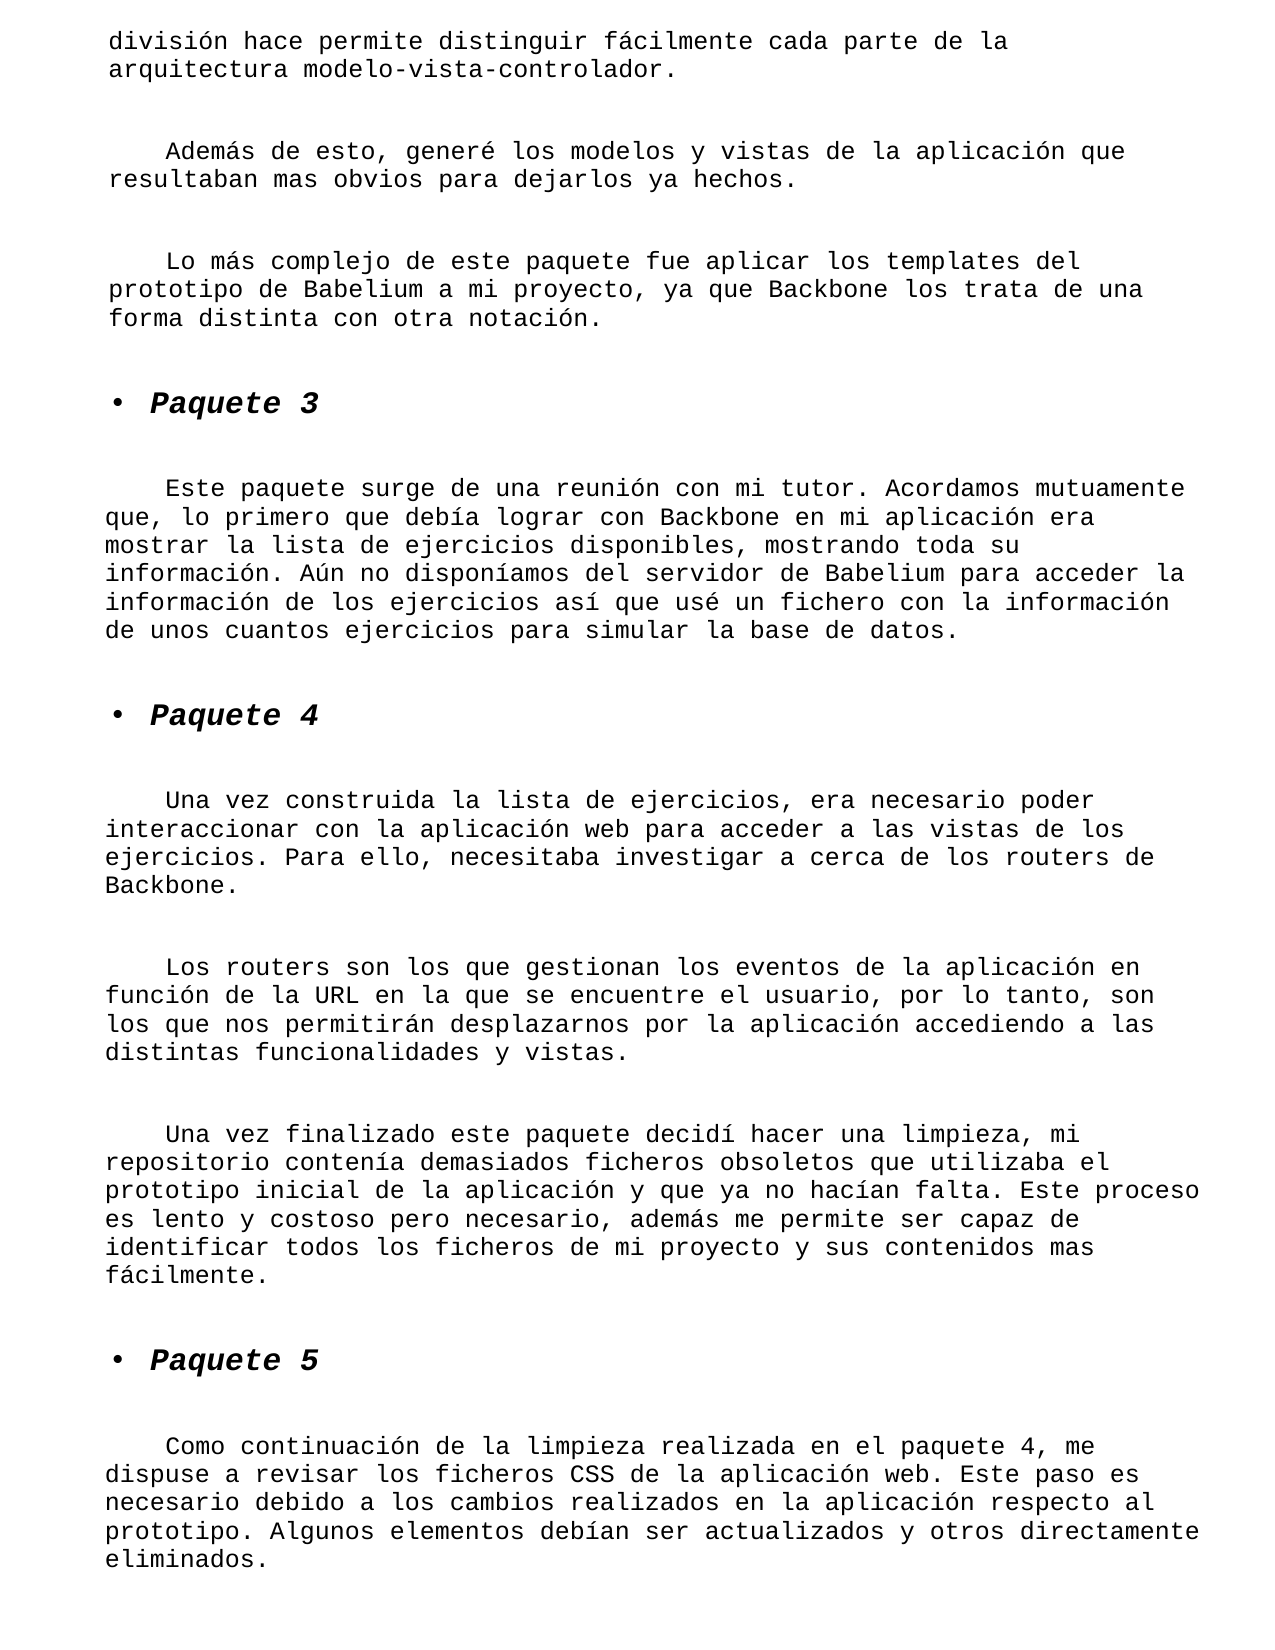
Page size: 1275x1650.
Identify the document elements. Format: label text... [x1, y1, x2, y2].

text Además de esto, generé los modelos y vistas de la aplicación que resultaban mas obvios para dejarlos ya hechos. [108, 139, 1200, 195]
text Como continuación de la limpieza realizada en el paquete 4, me dispuse a revisar los ficheros CSS de la aplicación web. Este paso es necesario debido a los cambios realizados en la aplicación respecto al prototipo. Algunos elementos debían ser actualizados y otros directamente eliminados. [104, 1433, 1200, 1575]
list Paquete 3 [112, 387, 1200, 422]
text Este paquete surge de una reunión con mi tutor. Acordamos mutuamente que, lo primero que debía lograr con Backbone en mi aplicación era mostrar la lista de ejercicios disponibles, mostrando toda su información. Aún no disponíamos del servidor de Babelium para acceder la información de los ejercicios así que usé un fichero con la información de unos cuantos ejercicios para simular la base de datos. [104, 476, 1200, 646]
list Paquete 5 [112, 1344, 1200, 1380]
text Los routers son los que gestionan los eventos de la aplicación en función de la URL en la que se encuentre el usuario, por lo tanto, son los que nos permitirán desplazarnos por la aplicación accediendo a las distintas funcionalidades y vistas. [104, 954, 1200, 1068]
text Una vez finalizado este paquete decidí hacer una limpieza, mi repositorio contenía demasiados ficheros obsoletos que utilizaba el prototipo inicial de la aplicación y que ya no hacían falta. Este proceso es lento y costoso pero necesario, además me permite ser capaz de identificar todos los ficheros de mi proyecto y sus contenidos mas fácilmente. [104, 1121, 1200, 1291]
text división hace permite distinguir fácilmente cada parte de la arquitectura modelo-vista-controlador. [108, 29, 1200, 85]
text Lo más complejo de este paquete fue aplicar los templates del prototipo de Babelium a mi proyecto, ya que Backbone los trata de una forma distinta con otra notación. [108, 249, 1200, 334]
list Paquete 4 [112, 699, 1200, 734]
text Una vez construida la lista de ejercicios, era necesario poder interaccionar con la aplicación web para acceder a las vistas de los ejercicios. Para ello, necesitaba investigar a cerca de los routers de Backbone. [104, 788, 1200, 901]
